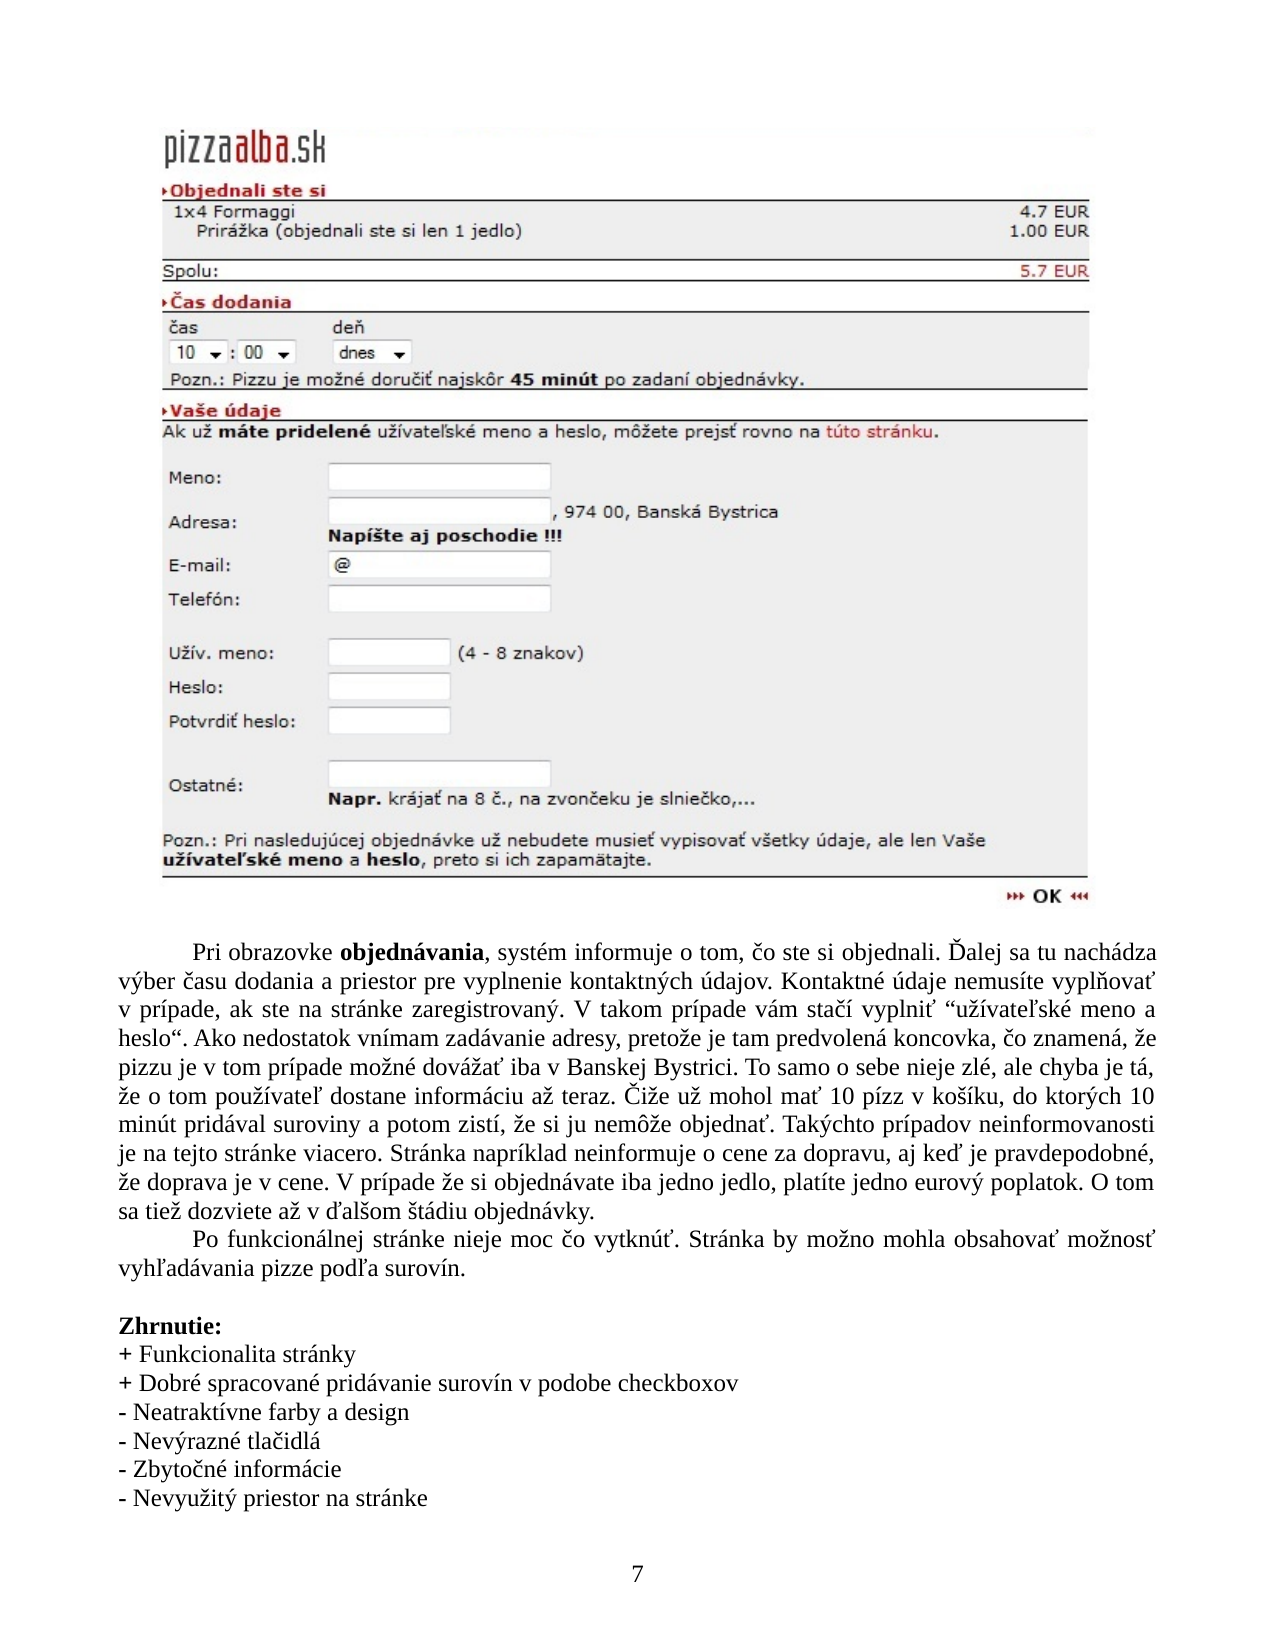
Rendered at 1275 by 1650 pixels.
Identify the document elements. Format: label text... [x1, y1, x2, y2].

text Po funkcionálnej stránke nieje moc čo vytknúť. Stránka by možno mohla obsahovať možnosť vyhľadávania pizze podľa surovín. [118, 1224, 1157, 1282]
text - Neatraktívne farby a design [118, 1397, 1157, 1426]
text Pri obrazovke objednávania, systém informuje o tom, čo ste si objednali. Ďalej sa tu nachádza výber času dodania a priestor pre vyplnenie kontaktných údajov. Kontaktné údaje nemusíte vyplňovať v prípade, ak ste na stránke zaregistrovaný. V takom prípade vám stačí vyplniť “užívateľské meno a heslo“. Ako nedostatok vnímam zadávanie adresy, pretože je tam predvolená koncovka, čo znamená, že pizzu je v tom prípade možné dovážať iba v Banskej Bystrici. To samo o sebe nieje zlé, ale chyba je tá, že o tom používateľ dostane informáciu až teraz. Čiže už mohol mať 10 pízz v košíku, do ktorých 10 minút pridával suroviny a potom zistí, že si ju nemôže objednať. Takýchto prípadov neinformovanosti je na tejto stránke viacero. Stránka napríklad neinformuje o cene za dopravu, aj keď je pravdepodobné, že doprava je v cene. V prípade že si objednávate iba jedno jedlo, platíte jedno eurový poplatok. O tom sa tiež dozviete až v ďalšom štádiu objednávky. [118, 937, 1157, 1224]
text - Zbytočné informácie [118, 1454, 1157, 1483]
text + Dobré spracované pridávanie surovín v podobe checkboxov [118, 1368, 1157, 1397]
text Zhrnutie: [118, 1311, 1157, 1339]
text - Nevýrazné tlačidlá [118, 1426, 1157, 1454]
picture [158, 127, 1105, 909]
text + Funkcionalita stránky [118, 1339, 1157, 1368]
text - Nevyužitý priestor na stránke [118, 1483, 1157, 1512]
